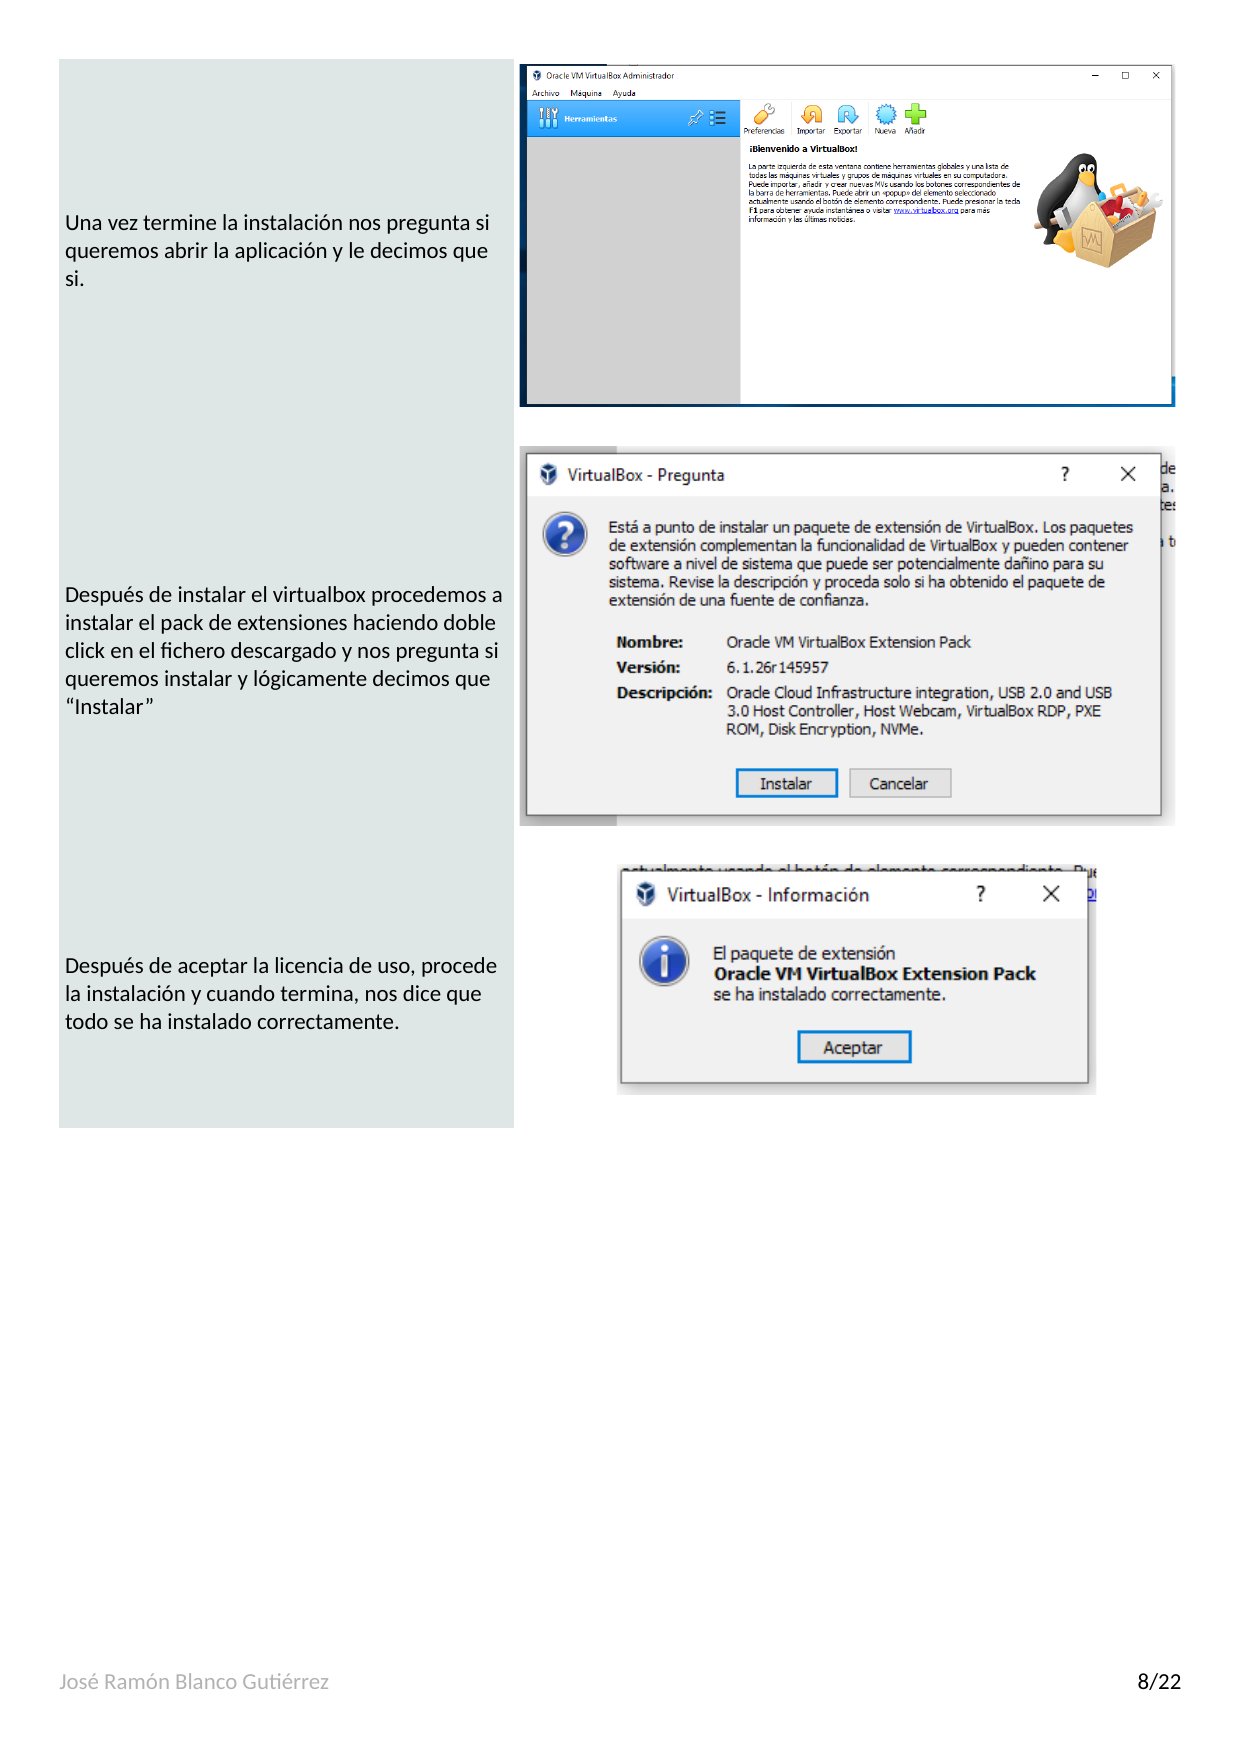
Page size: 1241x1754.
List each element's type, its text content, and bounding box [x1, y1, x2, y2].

picture [519, 446, 1176, 826]
picture [616, 864, 1097, 1095]
table_cell [514, 59, 1181, 441]
picture [519, 64, 1176, 407]
table_cell [514, 859, 1181, 1128]
table_cell Después de instalar el virtualbox procedemos a instalar el pack de extensiones haciendo doble click en el fichero descargado y nos pregunta si queremos instalar y lógicamente decimos que “Instalar” [59, 441, 514, 859]
table_cell Después de aceptar la licencia de uso, procede la instalación y cuando termina, nos dice que todo se ha instalado correctamente. [59, 859, 514, 1128]
table_cell [514, 441, 1181, 859]
table_cell Una vez termine la instalación nos pregunta si queremos abrir la aplicación y le decimos que si. [59, 59, 514, 441]
